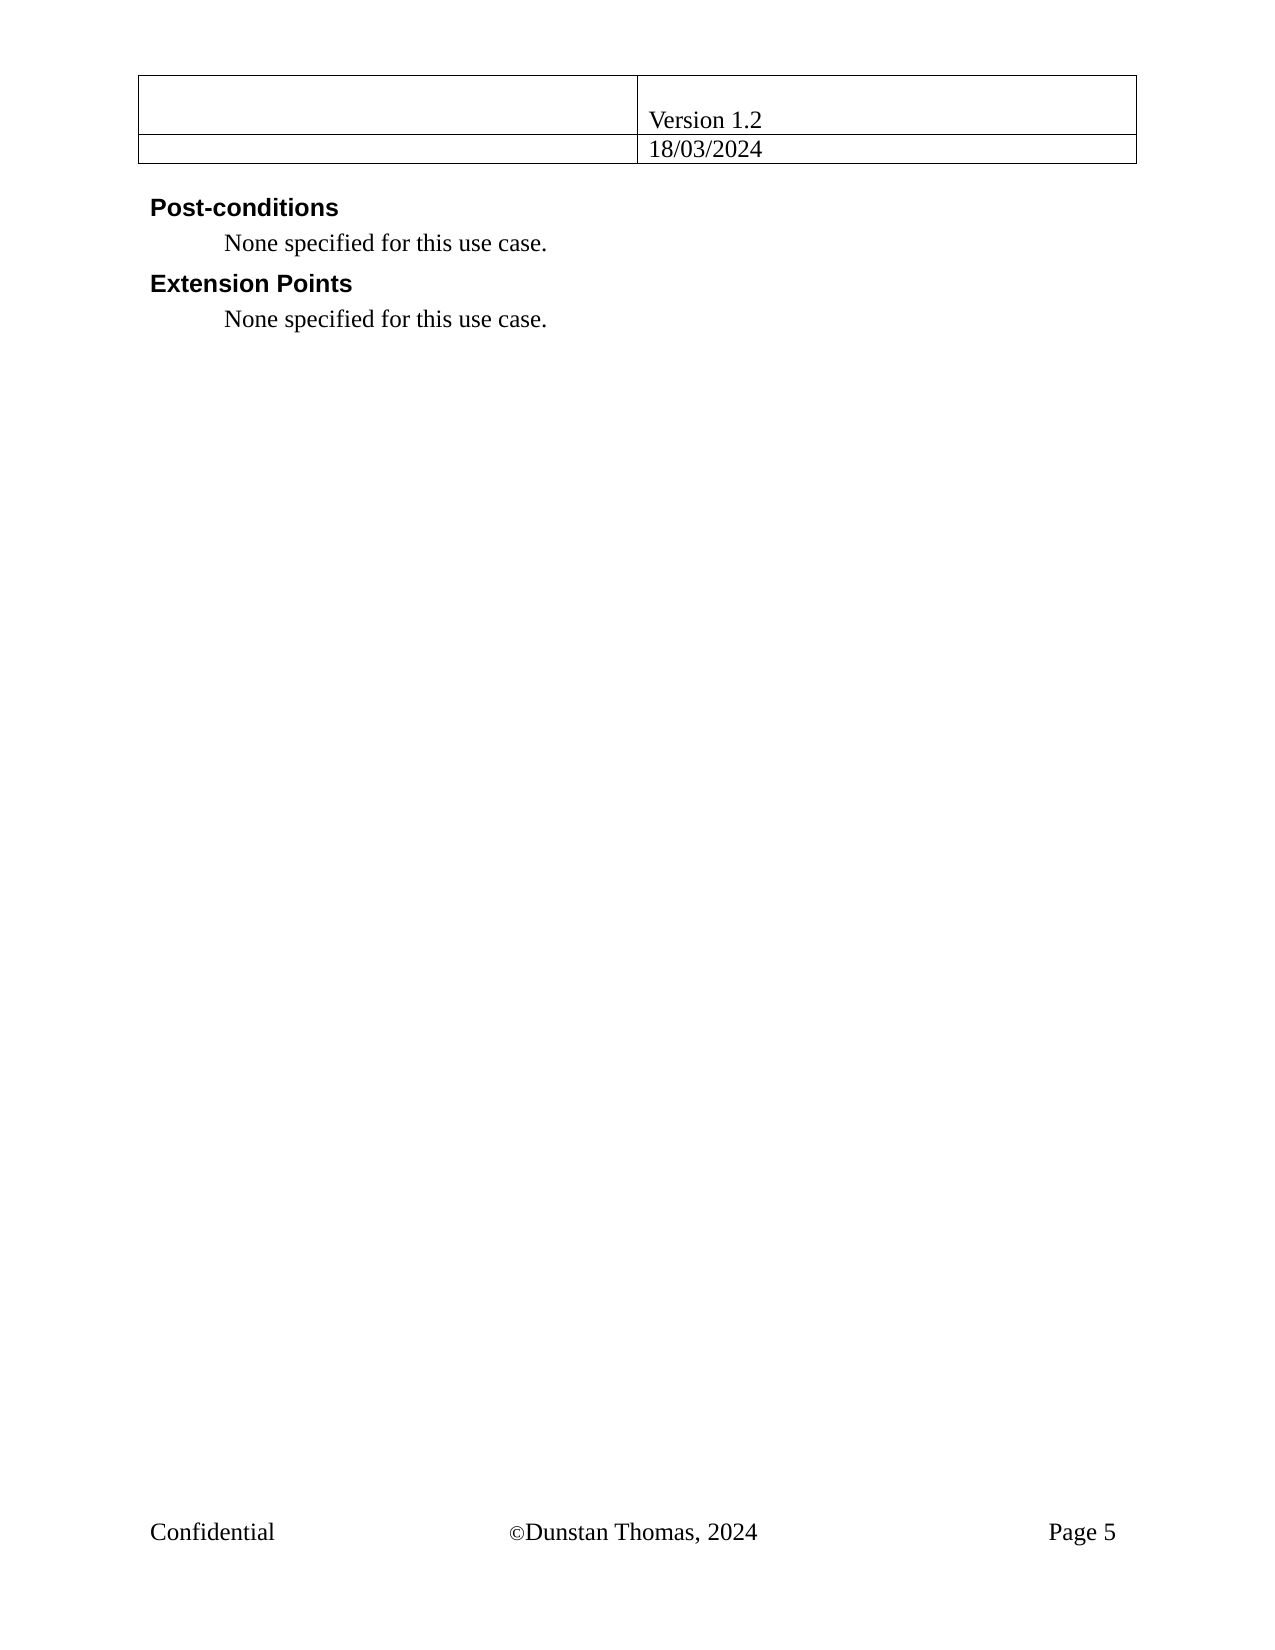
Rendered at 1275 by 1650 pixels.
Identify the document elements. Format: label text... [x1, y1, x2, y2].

subtitle Post-conditions [150, 193, 1125, 222]
subtitle Extension Points [150, 269, 1125, 298]
text None specified for this use case. [224, 304, 1125, 333]
text None specified for this use case. [224, 228, 1125, 257]
